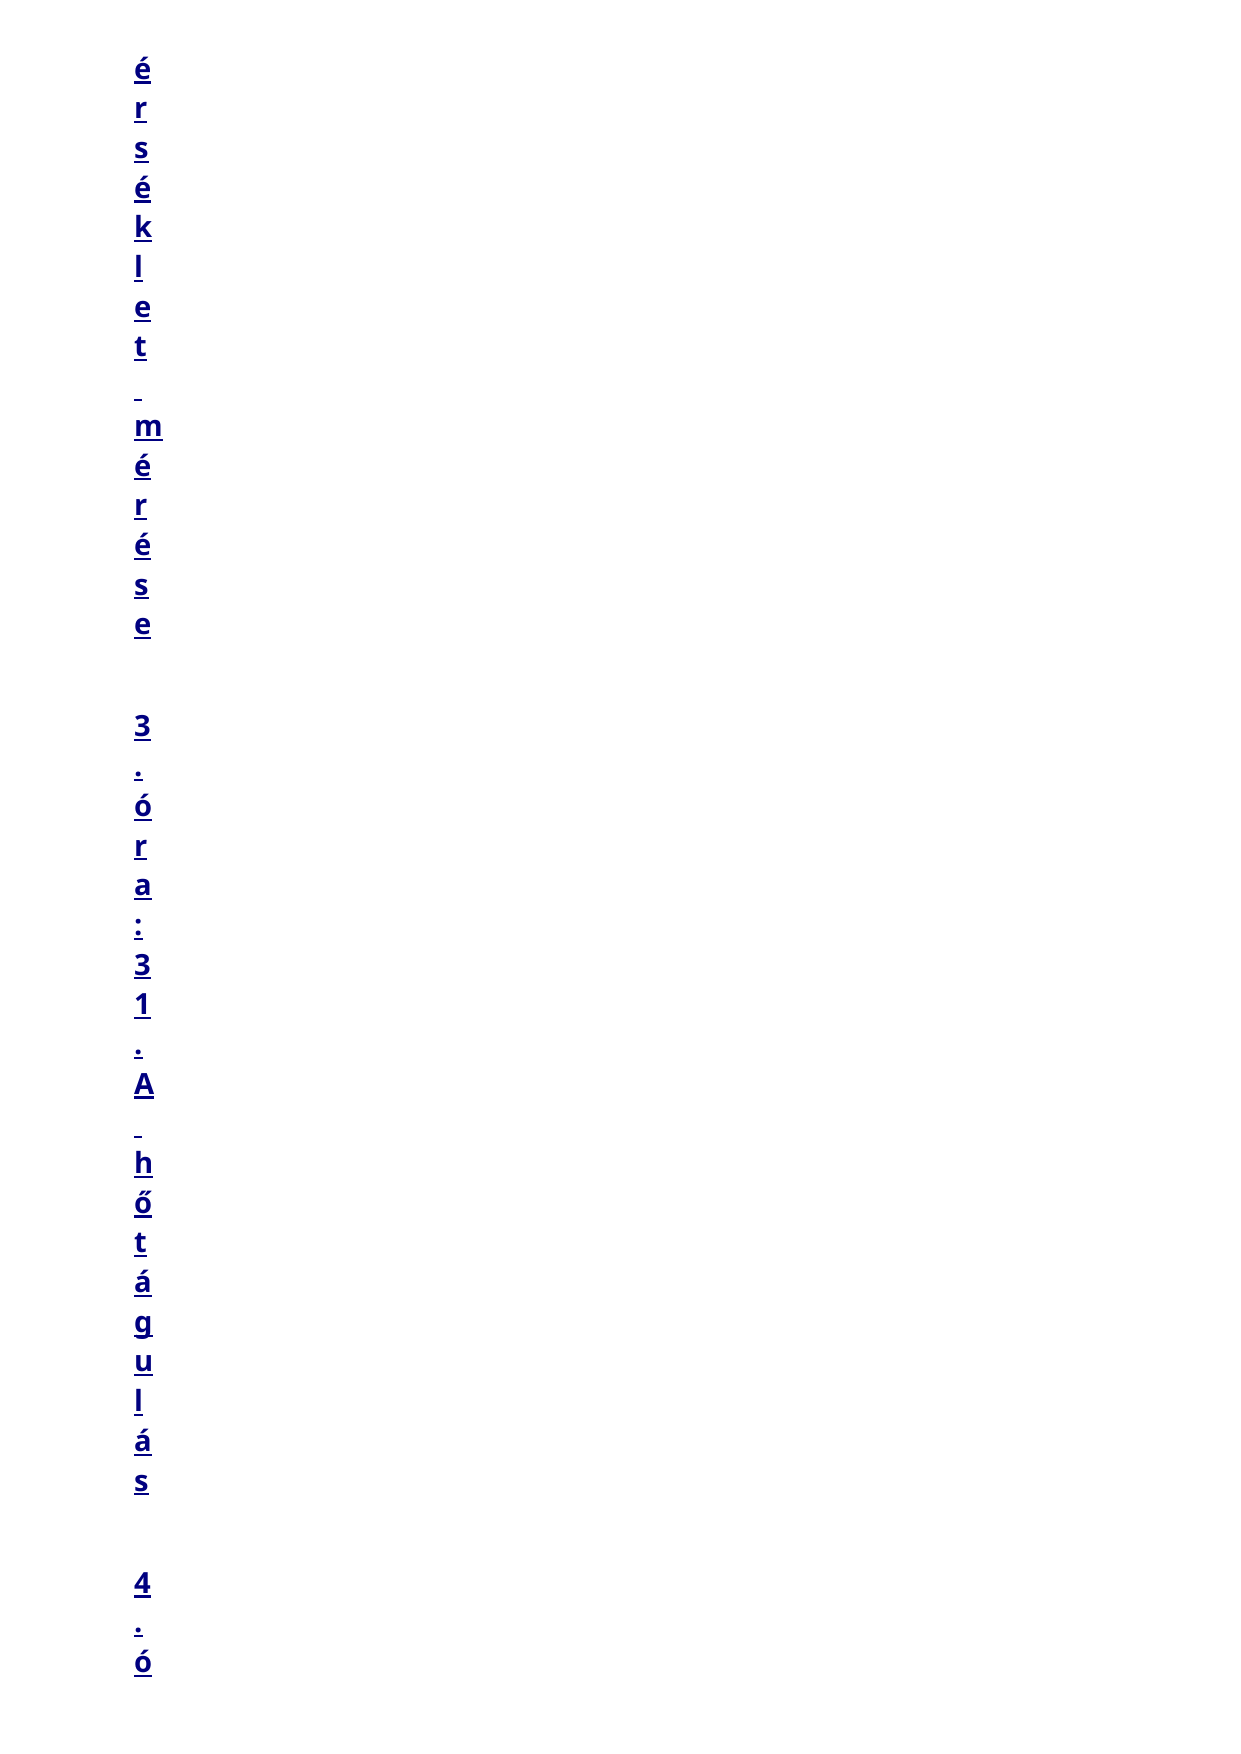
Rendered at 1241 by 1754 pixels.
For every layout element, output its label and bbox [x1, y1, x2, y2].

table_header [118, 45, 131, 1684]
